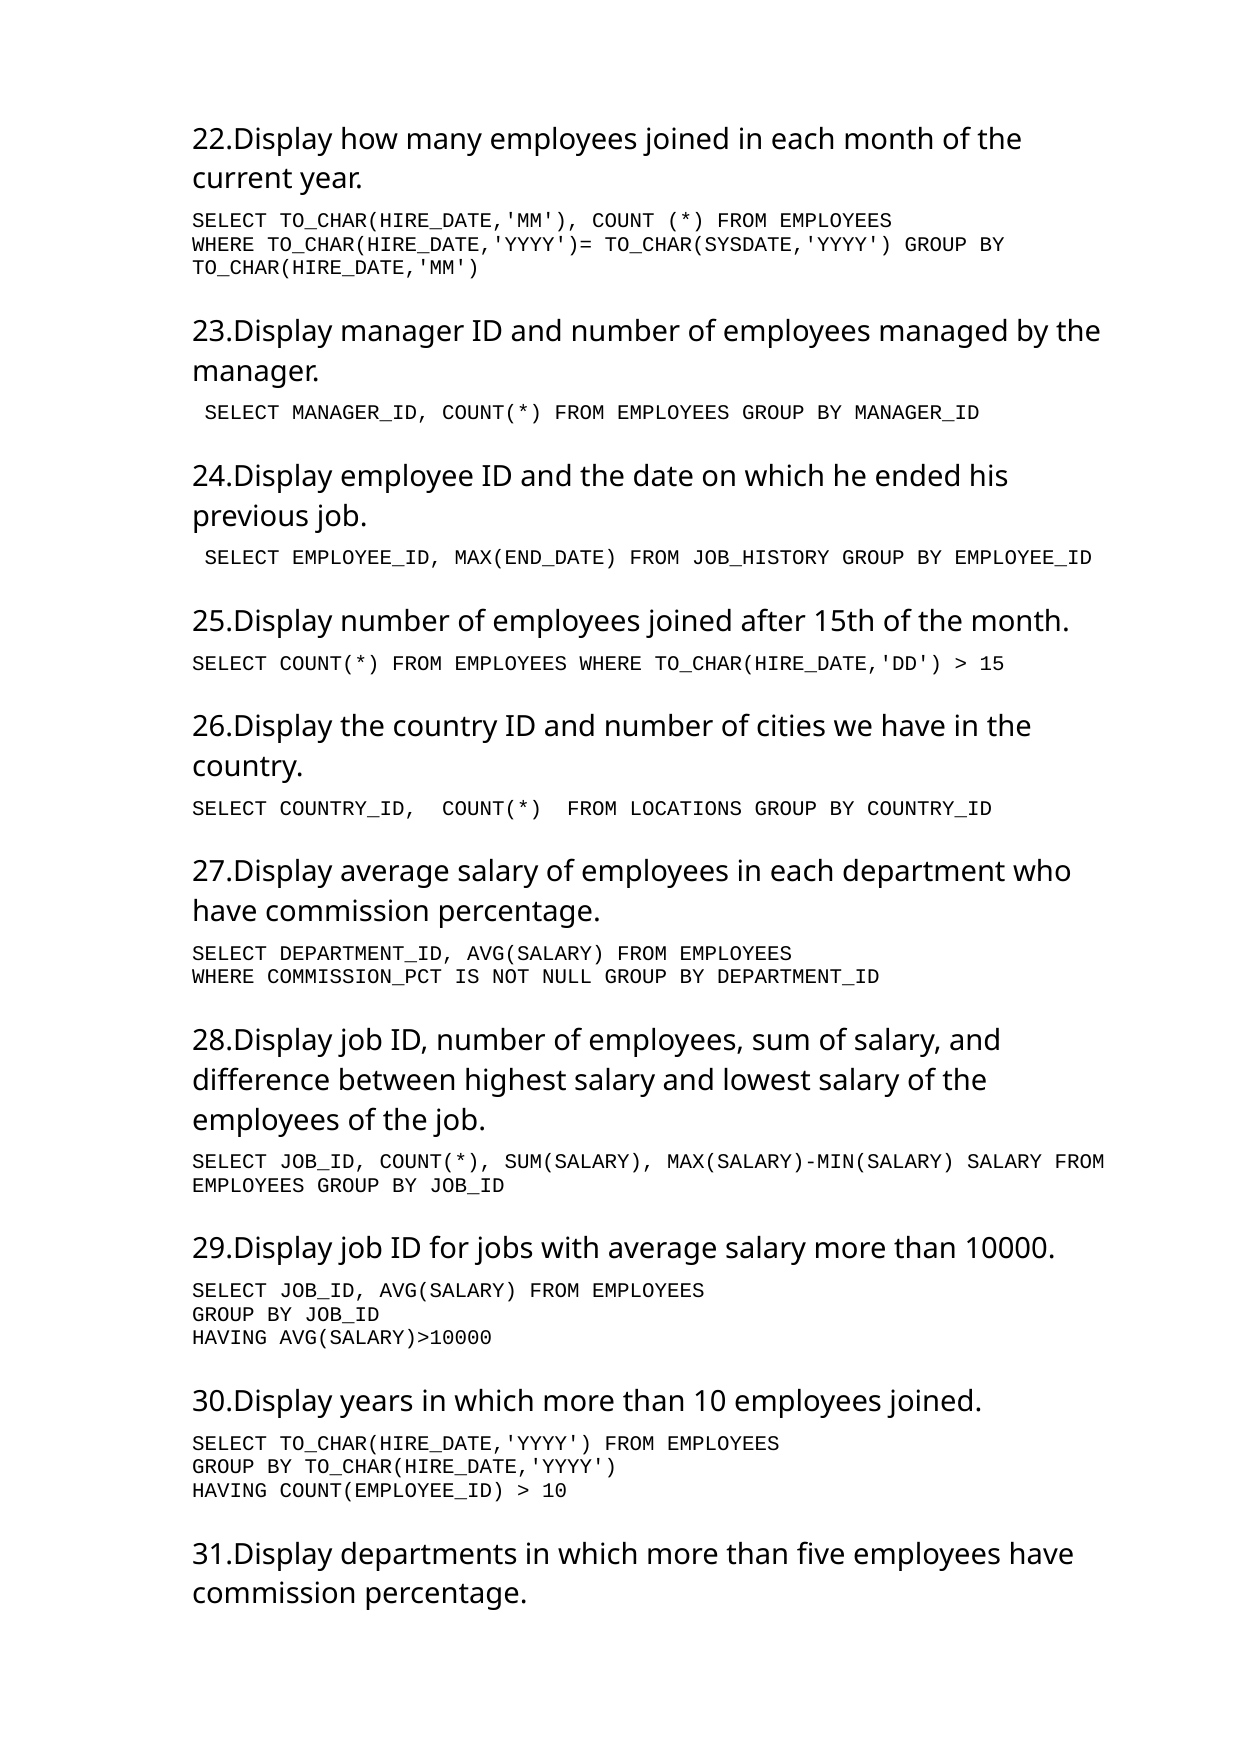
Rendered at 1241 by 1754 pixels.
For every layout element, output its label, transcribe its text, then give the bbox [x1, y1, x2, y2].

list HAVING AVG(SALARY)>10000 [118, 1327, 1122, 1351]
list SELECT JOB_ID, COUNT(*), SUM(SALARY), MAX(SALARY)-MIN(SALARY) SALARY FROM EMPLOYEES GROUP BY JOB_ID [118, 1151, 1122, 1198]
list Display job ID, number of employees, sum of salary, and difference between highest salary and lowest salary of the employees of the job. [118, 1019, 1122, 1138]
list Display average salary of employees in each department who have commission percentage. [118, 851, 1122, 930]
list SELECT TO_CHAR(HIRE_DATE,'YYYY') FROM EMPLOYEES [118, 1432, 1122, 1456]
list Display manager ID and number of employees managed by the manager. [118, 310, 1122, 390]
list Display departments in which more than five employees have commission percentage. [118, 1533, 1122, 1612]
list HAVING COUNT(EMPLOYEE_ID) > 10 [118, 1480, 1122, 1503]
list SELECT DEPARTMENT_ID, AVG(SALARY) FROM EMPLOYEES [118, 943, 1122, 966]
list SELECT MANAGER_ID, COUNT(*) FROM EMPLOYEES GROUP BY MANAGER_ID [118, 402, 1122, 426]
list Display years in which more than 10 employees joined. [118, 1380, 1122, 1420]
list WHERE COMMISSION_PCT IS NOT NULL GROUP BY DEPARTMENT_ID [118, 966, 1122, 990]
list SELECT COUNTRY_ID, COUNT(*) FROM LOCATIONS GROUP BY COUNTRY_ID [118, 798, 1122, 821]
list GROUP BY TO_CHAR(HIRE_DATE,'YYYY') [118, 1456, 1122, 1480]
list Display the country ID and number of cities we have in the country. [118, 706, 1122, 785]
list Display job ID for jobs with average salary more than 10000. [118, 1228, 1122, 1267]
list Display employee ID and the date on which he ended his previous job. [118, 455, 1122, 535]
list SELECT JOB_ID, AVG(SALARY) FROM EMPLOYEES [118, 1280, 1122, 1303]
list SELECT COUNT(*) FROM EMPLOYEES WHERE TO_CHAR(HIRE_DATE,'DD') > 15 [118, 653, 1122, 676]
list Display number of employees joined after 15th of the month. [118, 600, 1122, 640]
list SELECT EMPLOYEE_ID, MAX(END_DATE) FROM JOB_HISTORY GROUP BY EMPLOYEE_ID [118, 547, 1122, 571]
list GROUP BY JOB_ID [118, 1303, 1122, 1327]
list Display how many employees joined in each month of the current year. [118, 118, 1122, 197]
list WHERE TO_CHAR(HIRE_DATE,'YYYY')= TO_CHAR(SYSDATE,'YYYY') GROUP BY TO_CHAR(HIRE_DATE,'MM') [118, 234, 1122, 281]
list SELECT TO_CHAR(HIRE_DATE,'MM'), COUNT (*) FROM EMPLOYEES [118, 210, 1122, 234]
